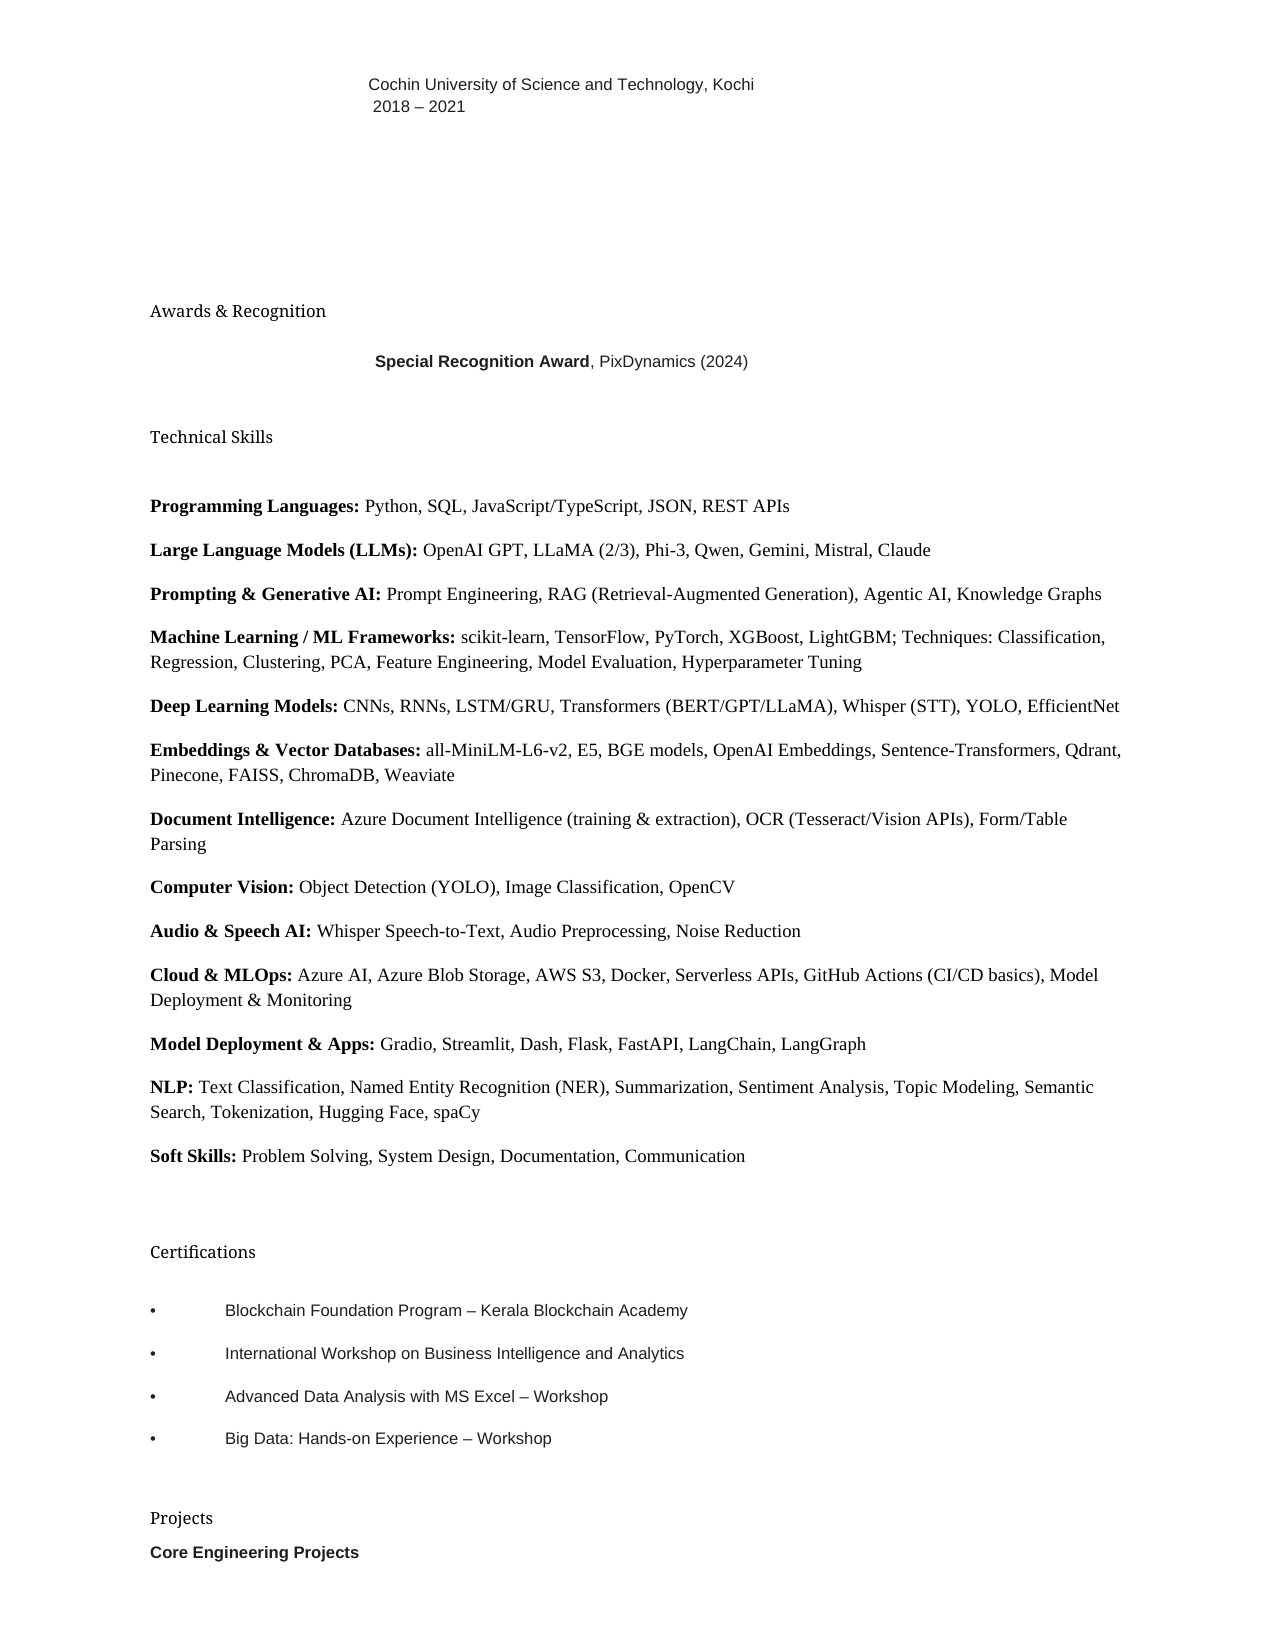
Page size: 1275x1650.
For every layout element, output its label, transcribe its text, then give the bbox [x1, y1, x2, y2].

text Soft Skills: Problem Solving, System Design, Documentation, Communication [150, 1145, 1125, 1167]
text Computer Vision: Object Detection (YOLO), Image Classification, OpenCV [150, 876, 1125, 898]
text Deep Learning Models: CNNs, RNNs, LSTM/GRU, Transformers (BERT/GPT/LLaMA), Whisper (STT), YOLO, EfficientNet [150, 695, 1125, 717]
text • International Workshop on Business Intelligence and Analytics [150, 1336, 1125, 1365]
text Cochin University of Science and Technology, Kochi 2018 – 2021 [368, 75, 1125, 116]
text Certifications [150, 1241, 1125, 1264]
text Special Recognition Award, PixDynamics (2024) [375, 352, 1125, 371]
text • Advanced Data Analysis with MS Excel – Workshop [150, 1379, 1125, 1407]
text • Blockchain Foundation Program – Kerala Blockchain Academy [150, 1293, 1125, 1322]
text Projects [150, 1507, 1125, 1529]
text Model Deployment & Apps: Gradio, Streamlit, Dash, Flask, FastAPI, LangChain, LangGraph [150, 1033, 1125, 1054]
text Core Engineering Projects [150, 1542, 1125, 1562]
text Technical Skills [150, 426, 1125, 449]
text Awards & Recognition [150, 299, 1125, 322]
text Machine Learning / ML Frameworks: scikit-learn, TensorFlow, PyTorch, XGBoost, LightGBM; Techniques: Classification, Regression, Clustering, PCA, Feature Engineering, Model Evaluation, Hyperparameter Tuning [150, 626, 1125, 673]
text Programming Languages: Python, SQL, JavaScript/TypeScript, JSON, REST APIs [150, 495, 1125, 517]
text Document Intelligence: Azure Document Intelligence (training & extraction), OCR (Tesseract/Vision APIs), Form/Table Parsing [150, 808, 1125, 854]
text • Big Data: Hands-on Experience – Workshop [150, 1421, 1125, 1450]
text NLP: Text Classification, Named Entity Recognition (NER), Summarization, Sentiment Analysis, Topic Modeling, Semantic Search, Tokenization, Hugging Face, spaCy [150, 1076, 1125, 1123]
text Audio & Speech AI: Whisper Speech-to-Text, Audio Preprocessing, Noise Reduction [150, 920, 1125, 942]
text Prompting & Generative AI: Prompt Engineering, RAG (Retrieval-Augmented Generation), Agentic AI, Knowledge Graphs [150, 583, 1125, 604]
text Cloud & MLOps: Azure AI, Azure Blob Storage, AWS S3, Docker, Serverless APIs, GitHub Actions (CI/CD basics), Model Deployment & Monitoring [150, 964, 1125, 1010]
text Embeddings & Vector Databases: all-MiniLM-L6-v2, E5, BGE models, OpenAI Embeddings, Sentence-Transformers, Qdrant, Pinecone, FAISS, ChromaDB, Weaviate [150, 739, 1125, 785]
text Large Language Models (LLMs): OpenAI GPT, LLaMA (2/3), Phi-3, Qwen, Gemini, Mistral, Claude [150, 539, 1125, 560]
